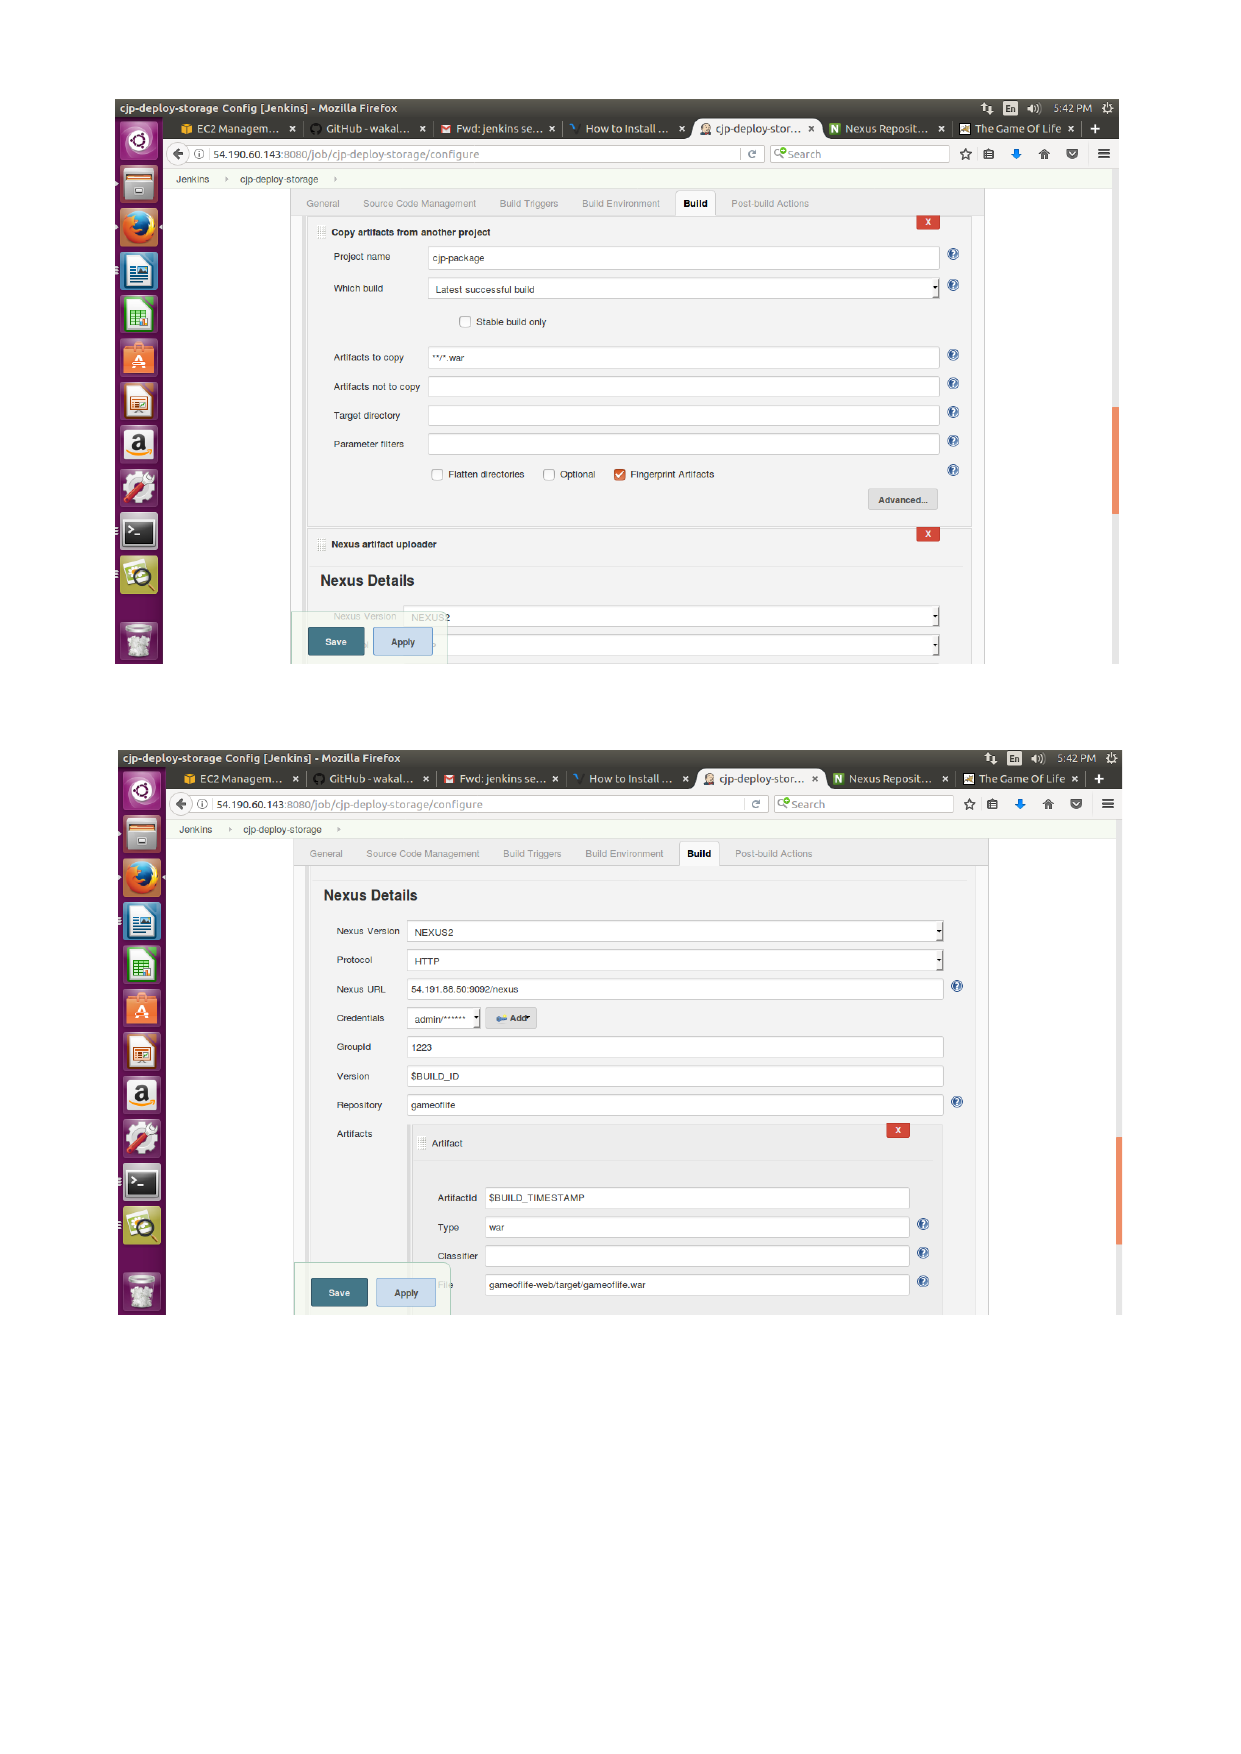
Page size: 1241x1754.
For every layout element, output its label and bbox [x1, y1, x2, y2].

picture [118, 750, 1123, 1315]
picture [115, 99, 1119, 664]
